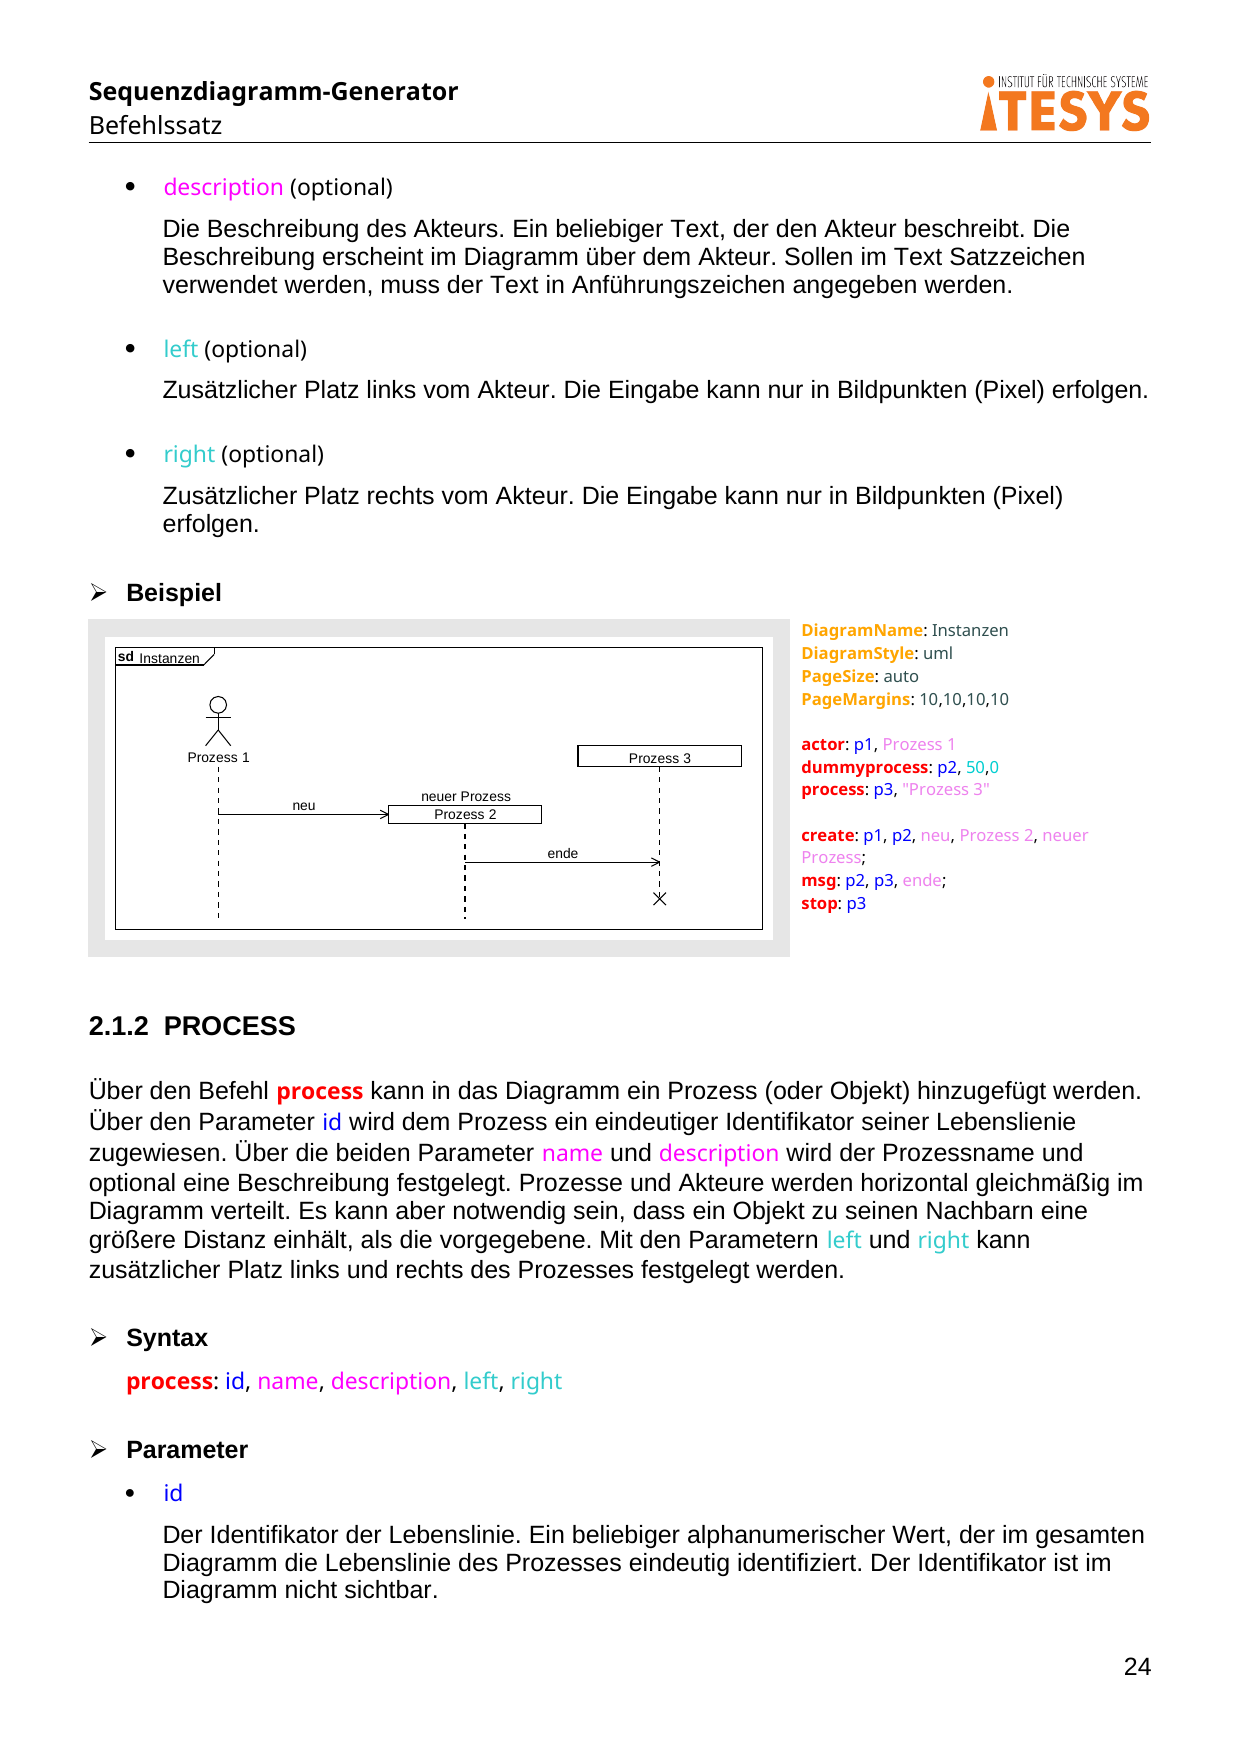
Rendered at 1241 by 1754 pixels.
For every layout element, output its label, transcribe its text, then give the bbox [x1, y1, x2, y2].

text Zusätzlicher Platz links vom Akteur. Die Eingabe kann nur in Bildpunkten (Pixel) erfolgen. [162, 376, 1152, 404]
list Syntax [88, 1324, 1152, 1352]
text process: id, name, description, left, right [88, 1364, 1152, 1396]
list right (optional) [126, 438, 1152, 470]
table_header [88, 619, 790, 957]
list description (optional) [126, 171, 1152, 202]
list id [126, 1477, 1152, 1508]
subtitle PROCESS [88, 1010, 1152, 1041]
text Die Beschreibung des Akteurs. Ein beliebiger Text, der den Akteur beschreibt. Die Beschreibung erscheint im Diagramm über dem Akteur. Sollen im Text Satzzeichen verwendet werden, muss der Text in Anführungszeichen angegeben werden. [162, 215, 1152, 298]
text Über den Befehl process kann in das Diagramm ein Prozess (oder Objekt) hinzugefügt werden. Über den Parameter id wird dem Prozess ein eindeutiger Identifikator seiner Lebenslienie zugewiesen. Über die beiden Parameter name und description wird der Prozessname und optional eine Beschreibung festgelegt. Prozesse und Akteure werden horizontal gleichmäßig im Diagramm verteilt. Es kann aber notwendig sein, dass ein Objekt zu seinen Nachbarn eine größere Distanz einhält, als die vorgegebene. Mit den Parametern left und right kann zusätzlicher Platz links und rechts des Prozesses festgelegt werden. [88, 1075, 1152, 1284]
text Der Identifikator der Lebenslinie. Ein beliebiger alphanumerischer Wert, der im gesamten Diagramm die Lebenslinie des Prozesses eindeutig identifiziert. Der Identifikator ist im Diagramm nicht sichtbar. [162, 1521, 1152, 1604]
picture [979, 73, 1151, 132]
list Beispiel [88, 578, 1152, 606]
text Zusätzlicher Platz rechts vom Akteur. Die Eingabe kann nur in Bildpunkten (Pixel) erfolgen. [162, 482, 1152, 538]
table_header DiagramName: Instanzen DiagramStyle: uml PageSize: auto PageMargins: 10,10,10,10 actor: p1, Prozess 1 dummyprocess: p2, 50,0 process: p3, "Prozess 3" create: p1, p2, neu, Prozess 2, neuer Prozess; msg: p2, p3, ende; stop: p3 [790, 619, 1151, 957]
list left (optional) [126, 333, 1152, 364]
list Parameter [88, 1436, 1152, 1464]
